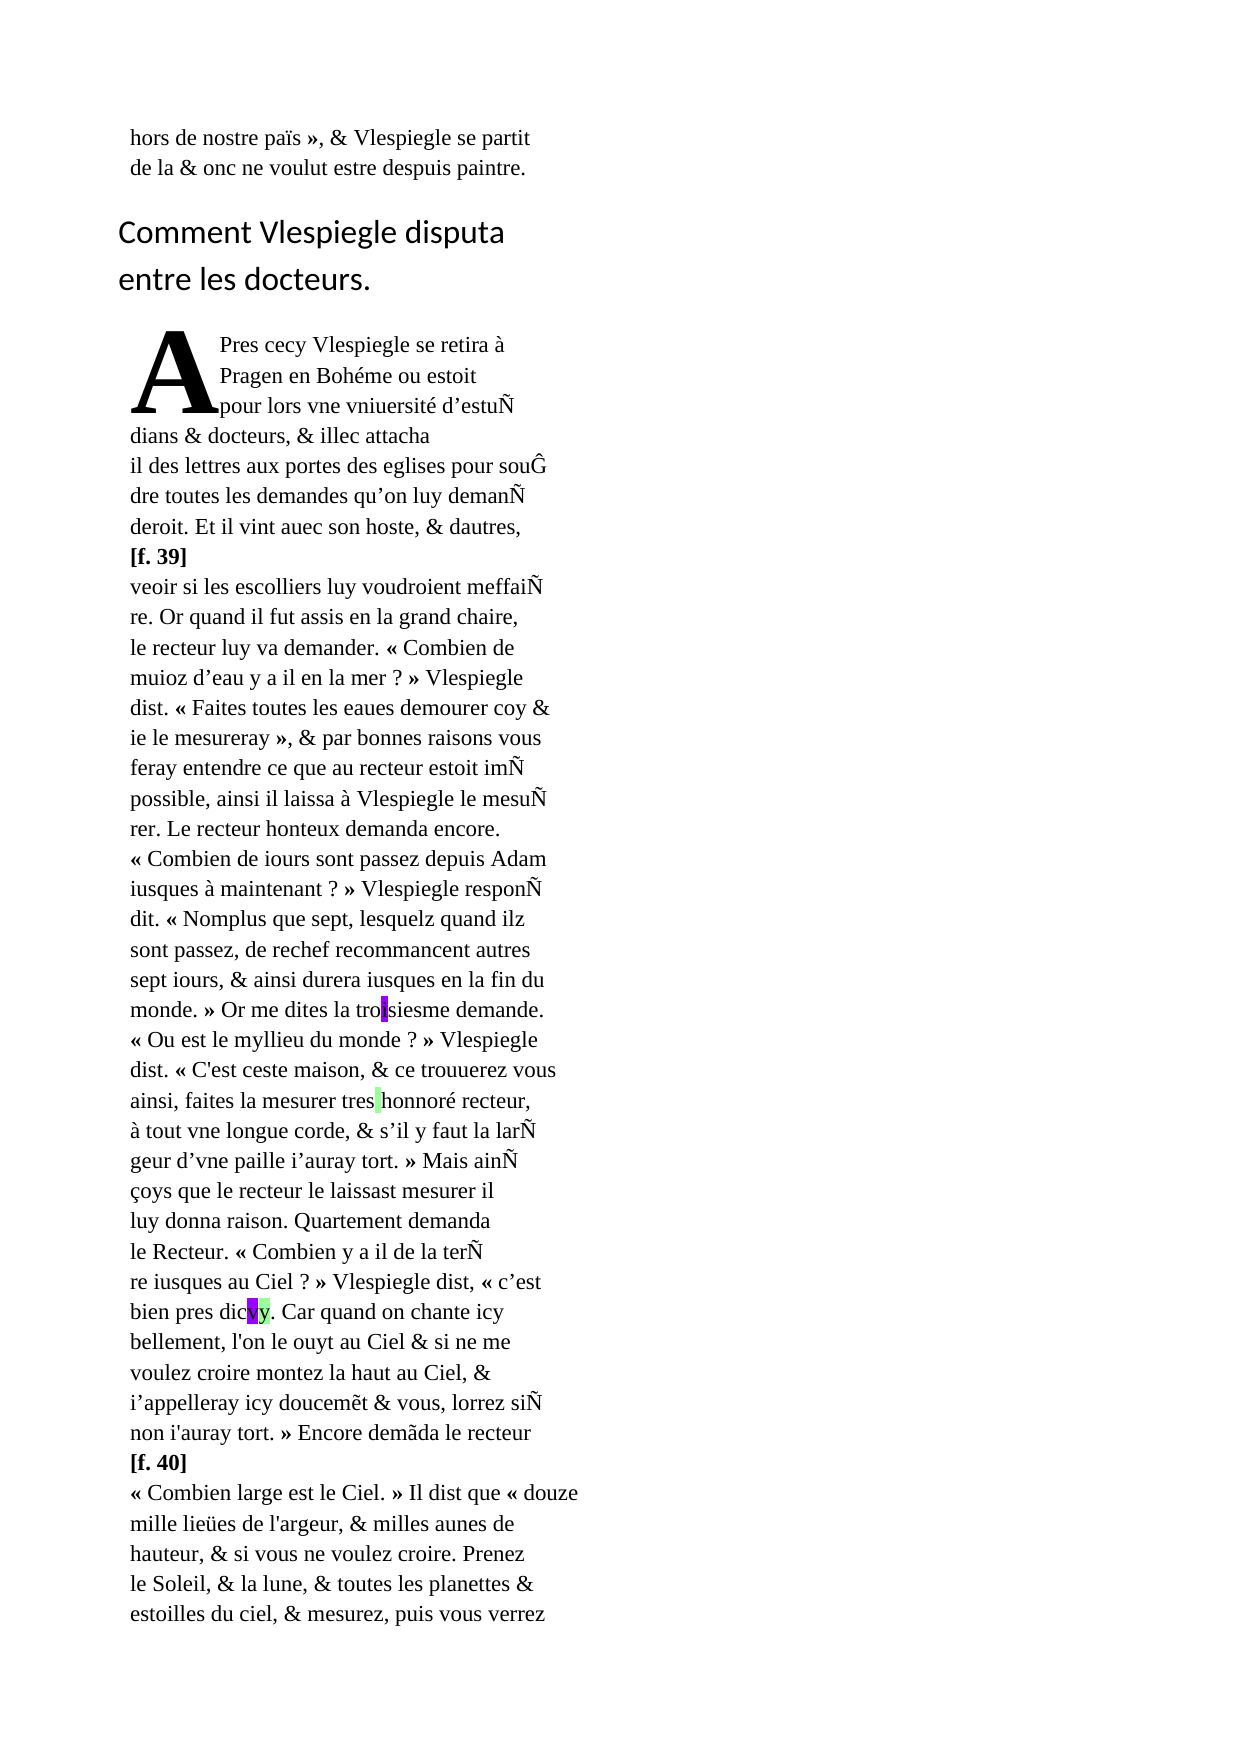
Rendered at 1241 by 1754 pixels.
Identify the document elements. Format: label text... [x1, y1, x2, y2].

text APres cecy Vlespiegle se retira à Pragen en Bohéme ou estoit pour lors vne vniuersité d’estuÑ dians & docteurs, & illec attacha il des lettres aux portes des eglises pour souĜ dre toutes les demandes qu’on luy demanÑ deroit. Et il vint auec son hoste, & dautres, [f. 39] veoir si les escolliers luy voudroient meffaiÑ re. Or quand il fut assis en la grand chaire, le recteur luy va demander. « Combien de muioz d’eau y a il en la mer ? » Vlespiegle dist. « Faites toutes les eaues demourer coy & ie le mesureray », & par bonnes raisons vous feray entendre ce que au recteur estoit imÑ possible, ainsi il laissa à Vlespiegle le mesuÑ rer. Le recteur honteux demanda encore. « Combien de iours sont passez depuis Adam iusques à maintenant ? » Vlespiegle responÑ dit. « Nomplus que sept, lesquelz quand ilz sont passez, de rechef recommancent autres sept iours, & ainsi durera iusques en la fin du monde. » Or me dites la troisiesme demande. « Ou est le myllieu du monde ? » Vlespiegle dist. « C'est ceste maison, & ce trouuerez vous ainsi, faites la mesurer tres honnoré recteur, à tout vne longue corde, & s’il y faut la larÑ geur d’vne paille i’auray tort. » Mais ainÑ çoys que le recteur le laissast mesurer il luy donna raison. Quartement demanda le Recteur. « Combien y a il de la terÑ re iusques au Ciel ? » Vlespiegle dist, « c’est bien pres dicvy. Car quand on chante icy bellement, l'on le ouyt au Ciel & si ne me voulez croire montez la haut au Ciel, & i’appelleray icy doucemẽt & vous, lorrez siÑ non i'auray tort. » Encore demãda le recteur [f. 40] « Combien large est le Ciel. » Il dist que « douze mille lieües de l'argeur, & milles aunes de hauteur, & si vous ne voulez croire. Prenez le Soleil, & la lune, & toutes les planettes & estoilles du ciel, & mesurez, puis vous verrez [118, 326, 1122, 1633]
text hors de nostre païs », & Vlespiegle se partit de la & onc ne voulut estre despuis paintre. [118, 118, 1122, 187]
text Comment Vlespiegle disputa entre les docteurs. [118, 211, 1122, 299]
